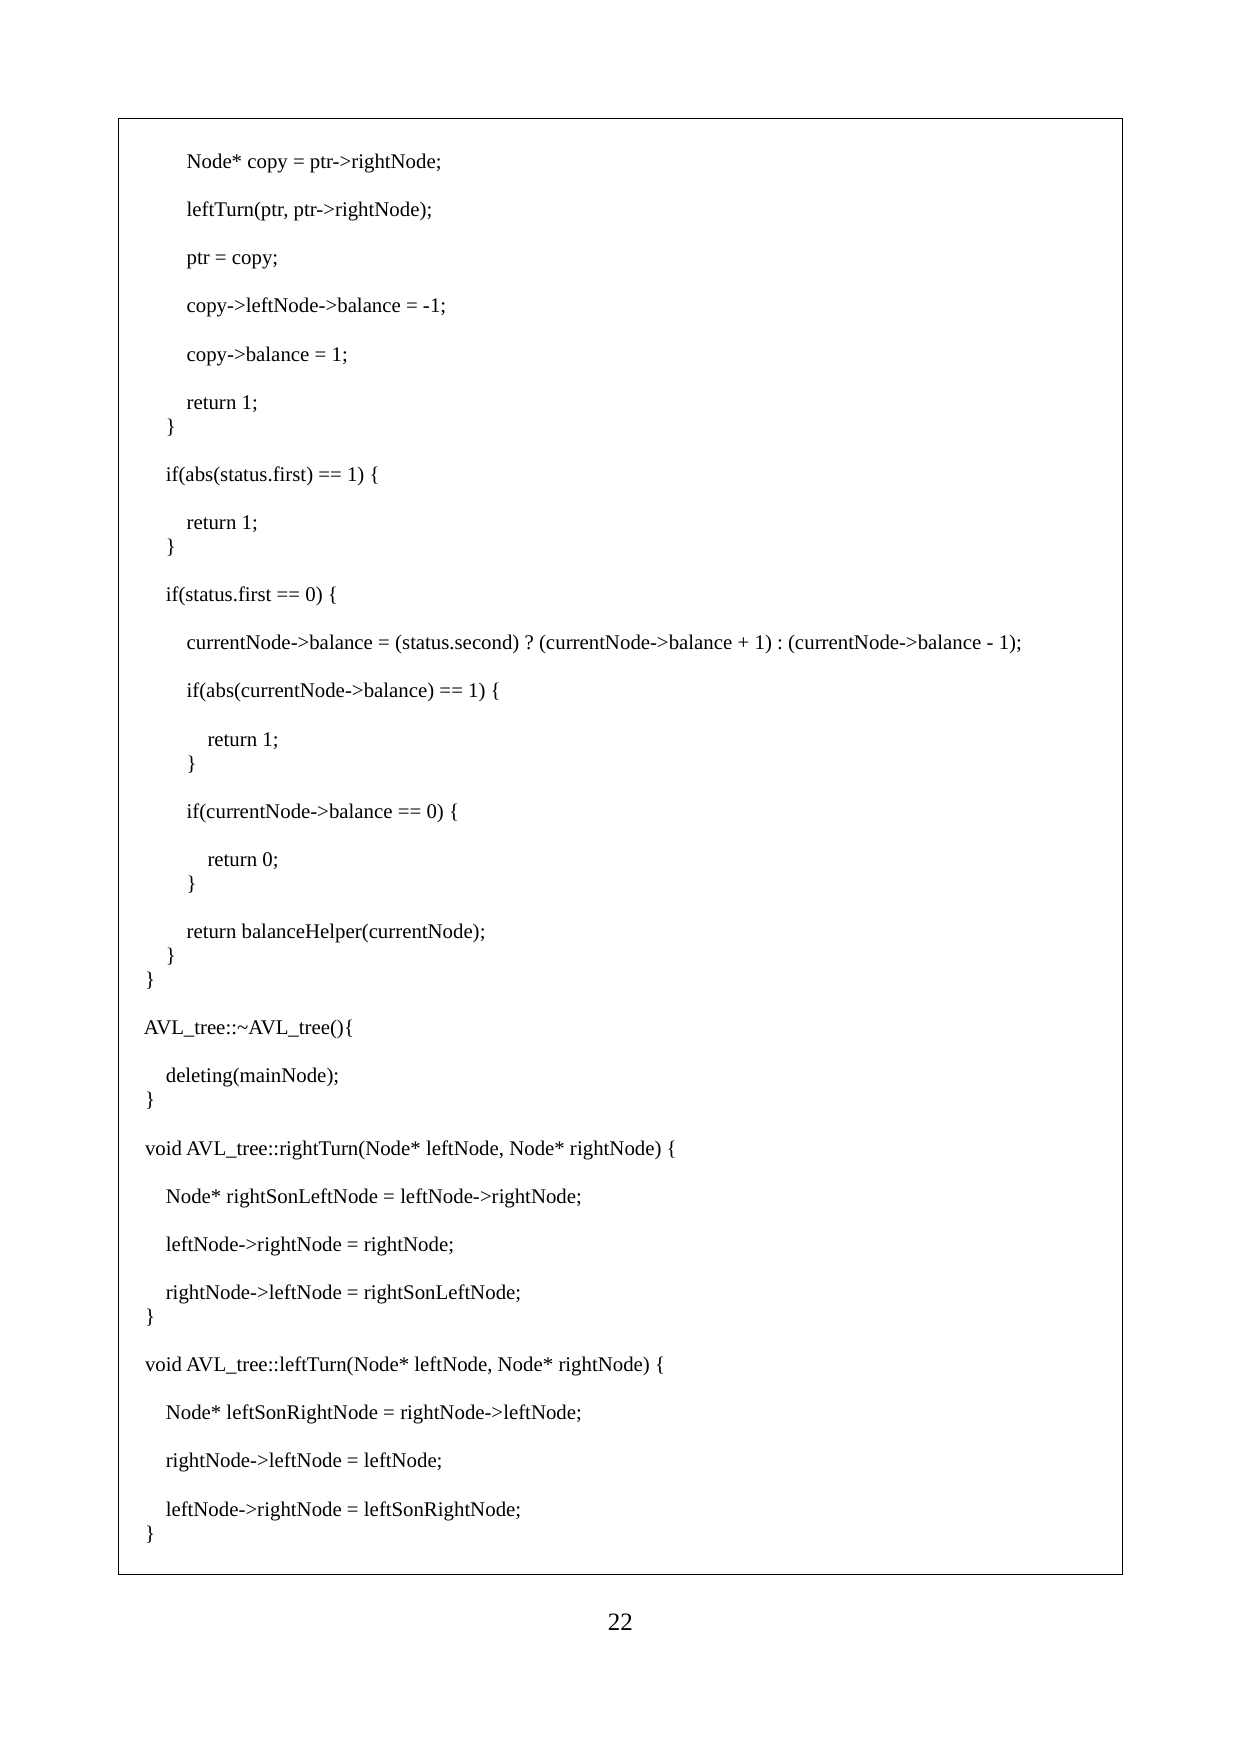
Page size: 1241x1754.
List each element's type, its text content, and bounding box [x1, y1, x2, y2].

table_header Node* copy = ptr->rightNode; leftTurn(ptr, ptr->rightNode); ptr = copy; copy->leftNode->balance = -1; copy->balance = 1; return 1; } if(abs(status.first) == 1) { return 1; } if(status.first == 0) { currentNode->balance = (status.second) ? (currentNode->balance + 1) : (currentNode->balance - 1); if(abs(currentNode->balance) == 1) { return 1; } if(currentNode->balance == 0) { return 0; } return balanceHelper(currentNode); } } AVL_tree::~AVL_tree(){ deleting(mainNode); } void AVL_tree::rightTurn(Node* leftNode, Node* rightNode) { Node* rightSonLeftNode = leftNode->rightNode; leftNode->rightNode = rightNode; rightNode->leftNode = rightSonLeftNode; } void AVL_tree::leftTurn(Node* leftNode, Node* rightNode) { Node* leftSonRightNode = rightNode->leftNode; rightNode->leftNode = leftNode; leftNode->rightNode = leftSonRightNode; } [119, 119, 1122, 1574]
